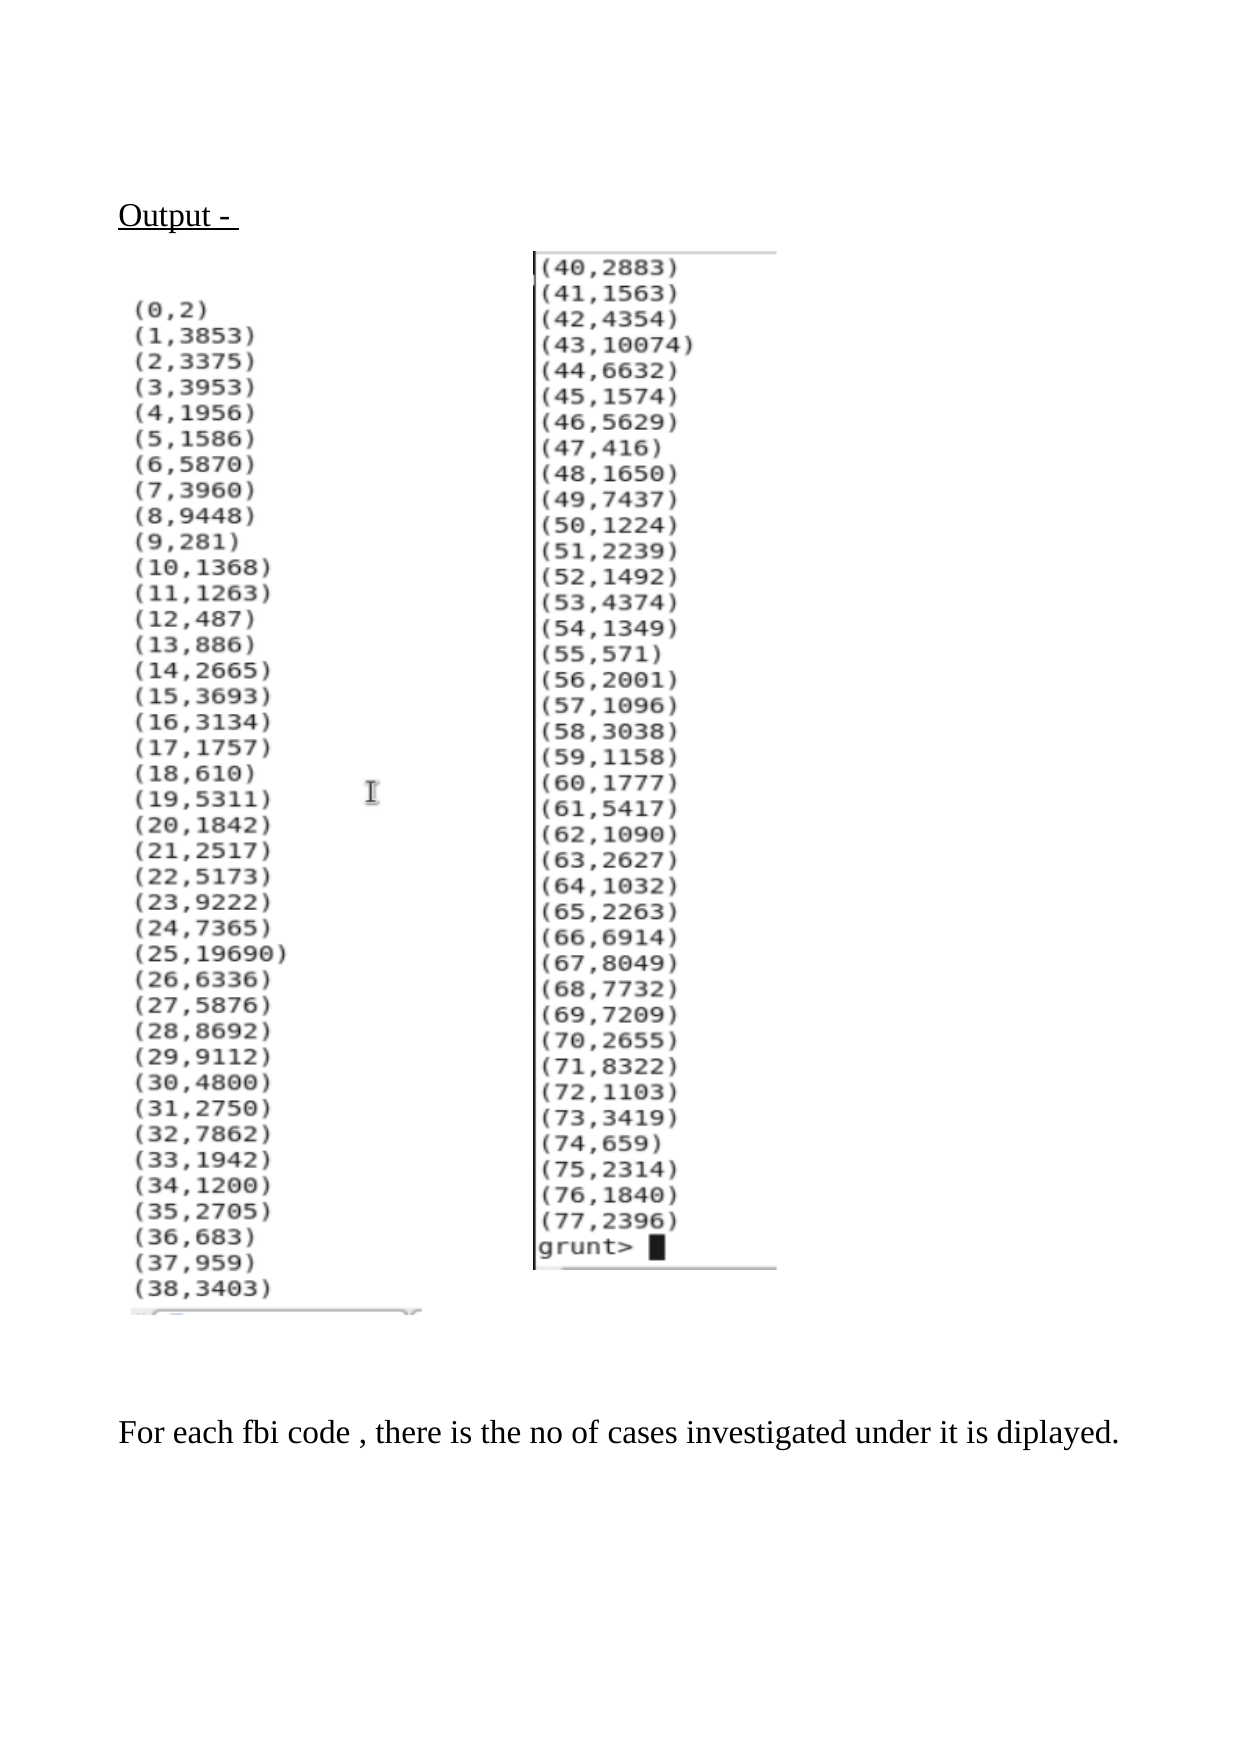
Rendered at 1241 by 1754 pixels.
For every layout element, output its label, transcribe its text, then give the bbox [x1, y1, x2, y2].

picture [533, 251, 777, 1270]
text For each fbi code , there is the no of cases investigated under it is diplayed. [118, 1412, 1122, 1450]
text Output - [118, 195, 1122, 233]
picture [131, 297, 422, 1315]
